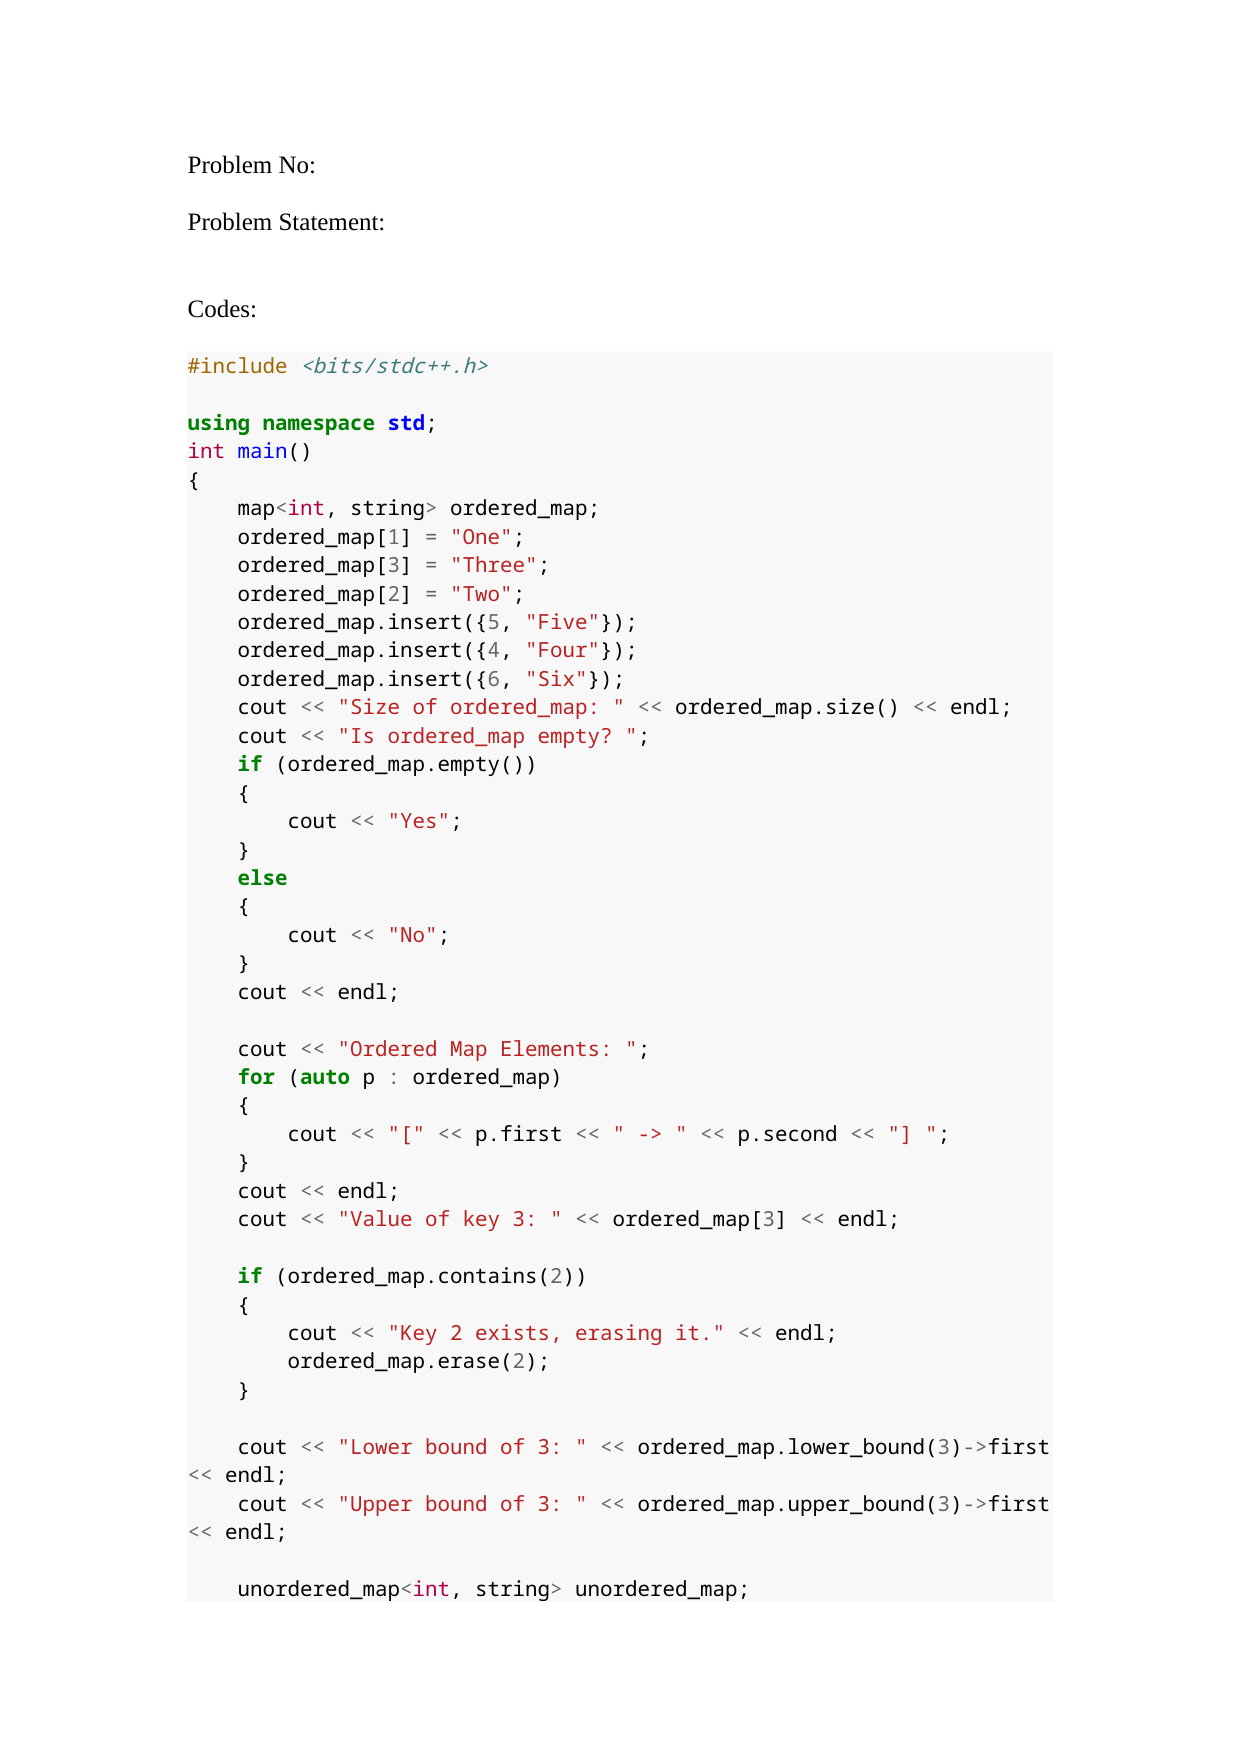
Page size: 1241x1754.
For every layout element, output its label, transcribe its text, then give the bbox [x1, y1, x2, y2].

text cout << "Size of ordered_map: " << ordered_map.size() << endl; [187, 692, 1053, 721]
text cout << "Yes"; [187, 806, 1053, 835]
text { [187, 1290, 1053, 1318]
text ordered_map[1] = "One"; [187, 522, 1053, 550]
text Problem No: Problem Statement: [187, 150, 1053, 236]
text unordered_map<int, string> unordered_map; [187, 1574, 1053, 1602]
text ordered_map[2] = "Two"; [187, 579, 1053, 607]
text cout << endl; [187, 977, 1053, 1005]
text cout << "Is ordered_map empty? "; [187, 721, 1053, 749]
text cout << "[" << p.first << " -> " << p.second << "] "; [187, 1119, 1053, 1147]
text cout << "Key 2 exists, erasing it." << endl; [187, 1318, 1053, 1347]
text for (auto p : ordered_map) [187, 1062, 1053, 1091]
text map<int, string> ordered_map; [187, 493, 1053, 522]
text ordered_map[3] = "Three"; [187, 550, 1053, 579]
text ordered_map.insert({4, "Four"}); [187, 636, 1053, 664]
text Codes: [187, 294, 1053, 322]
text cout << endl; [187, 1176, 1053, 1204]
text } [187, 948, 1053, 977]
text } [187, 1147, 1053, 1176]
text } [187, 1375, 1053, 1403]
text cout << "Value of key 3: " << ordered_map[3] << endl; [187, 1204, 1053, 1233]
text using namespace std; [187, 408, 1053, 437]
text ordered_map.insert({5, "Five"}); [187, 607, 1053, 636]
text int main() [187, 437, 1053, 465]
text { [187, 465, 1053, 493]
text { [187, 1091, 1053, 1119]
text } [187, 835, 1053, 863]
text { [187, 892, 1053, 920]
text cout << "No"; [187, 920, 1053, 948]
text cout << "Lower bound of 3: " << ordered_map.lower_bound(3)->first << endl; [187, 1432, 1053, 1489]
text else [187, 863, 1053, 892]
text { [187, 778, 1053, 806]
text if (ordered_map.empty()) [187, 749, 1053, 778]
text cout << "Upper bound of 3: " << ordered_map.upper_bound(3)->first << endl; [187, 1489, 1053, 1546]
text ordered_map.erase(2); [187, 1347, 1053, 1375]
text #include <bits/stdc++.h> [187, 351, 1053, 380]
text ordered_map.insert({6, "Six"}); [187, 664, 1053, 692]
text cout << "Ordered Map Elements: "; [187, 1034, 1053, 1062]
text if (ordered_map.contains(2)) [187, 1261, 1053, 1290]
